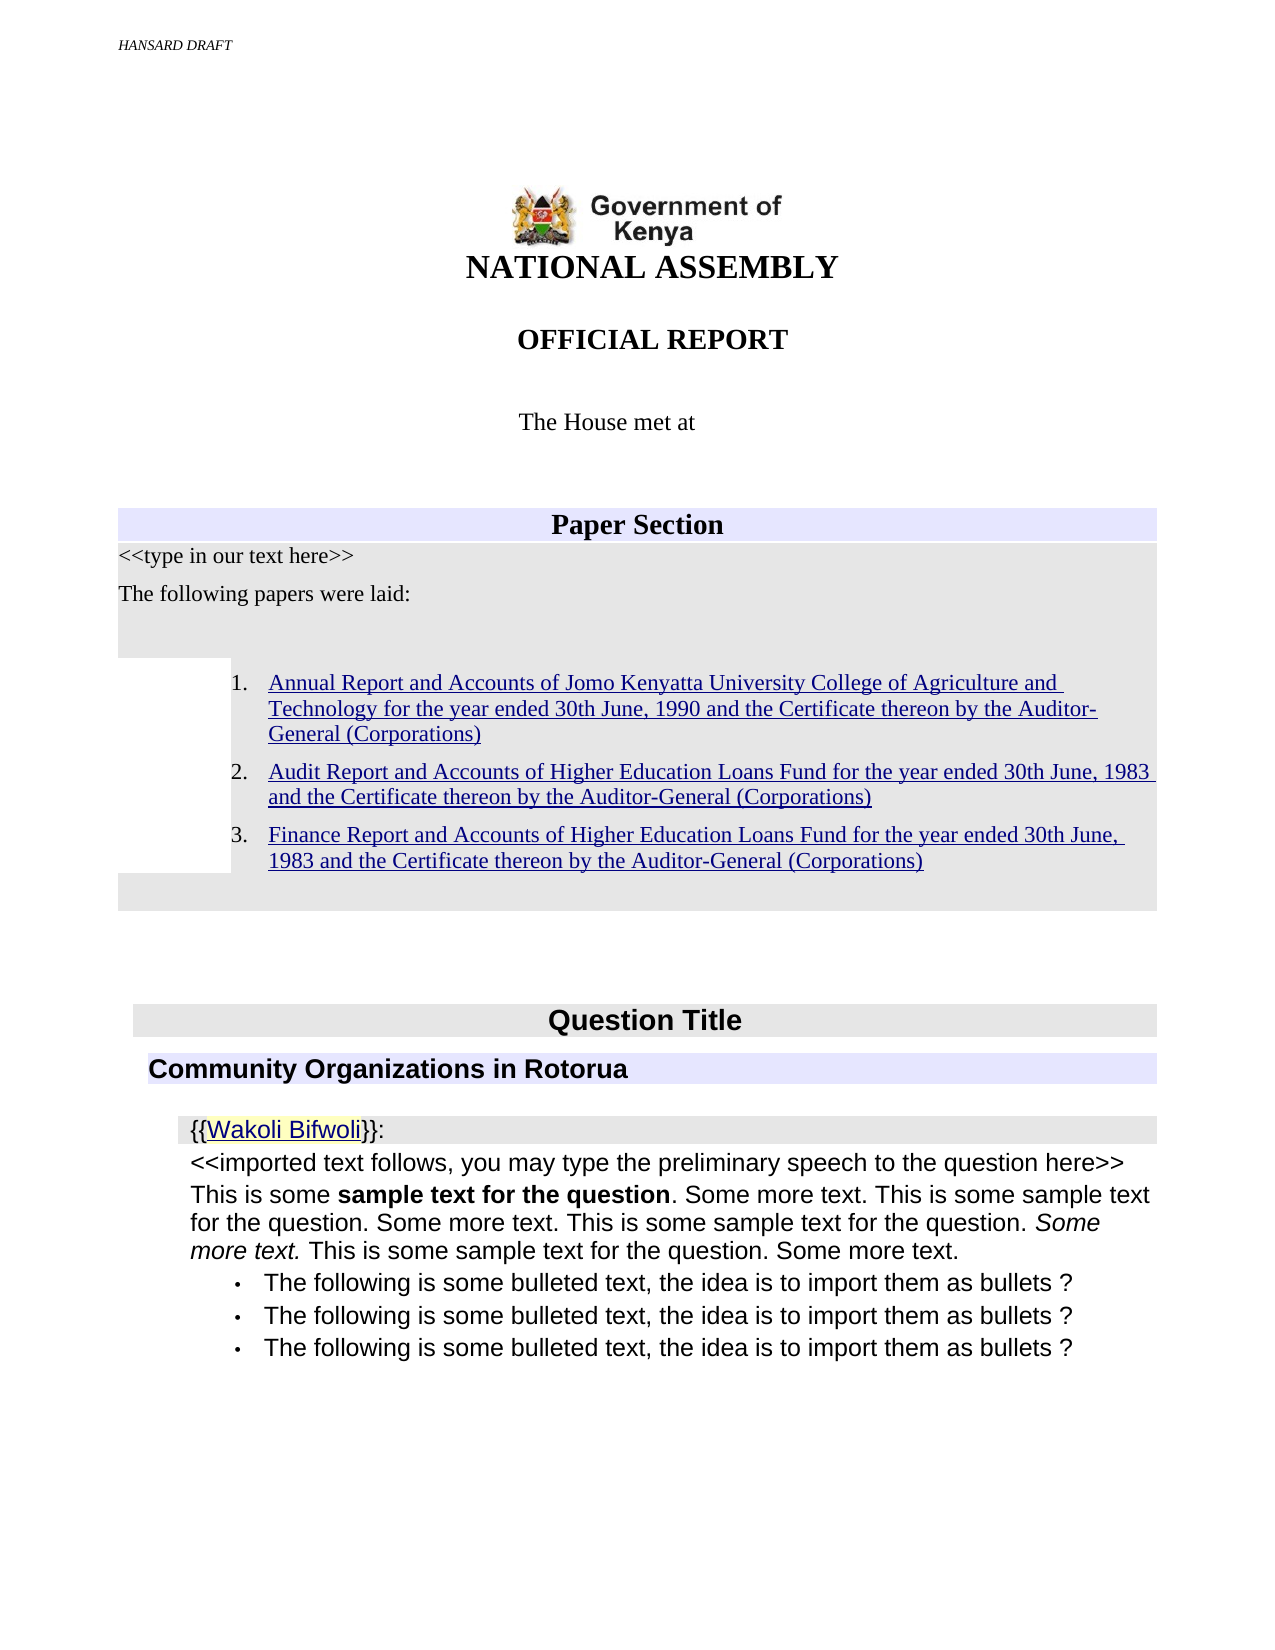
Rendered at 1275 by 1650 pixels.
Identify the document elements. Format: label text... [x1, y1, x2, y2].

text {{Wakoli Bifwoli}}: [190, 1116, 1157, 1144]
text The House met at <12:24> [148, 408, 1157, 436]
subtitle Paper Section [118, 508, 1157, 541]
subtitle Audit Report and Accounts of Higher Education Loans Fund for the year ended 30th June, 1983 and the Certificate thereon by the Auditor-General (Corporations) [231, 759, 1157, 810]
subtitle Annual Report and Accounts of Jomo Kenyatta University College of Agriculture and Technology for the year ended 30th June, 1990 and the Certificate thereon by the Auditor-General (Corporations) [231, 670, 1157, 746]
subtitle OFFICIAL REPORT [148, 323, 1157, 355]
text <October 05 2007> [148, 368, 1157, 396]
subtitle <<type in our text here>> [118, 543, 1157, 569]
title Community Organizations in Rotorua [148, 1053, 1157, 1084]
text <<imported text follows, you may type the preliminary speech to the question here>> [190, 1148, 1157, 1176]
list The following is some bulleted text, the idea is to import them as bullets ? [234, 1269, 1157, 1297]
text This is some sample text for the question. Some more text. This is some sample text for the question. Some more text. This is some sample text for the question. Some more text. This is some sample text for the question. Some more text. [190, 1181, 1157, 1264]
title Question Title [133, 1004, 1157, 1037]
list The following is some bulleted text, the idea is to import them as bullets ? [234, 1334, 1157, 1362]
list The following is some bulleted text, the idea is to import them as bullets ? [234, 1301, 1157, 1329]
subtitle Finance Report and Accounts of Higher Education Loans Fund for the year ended 30th June, 1983 and the Certificate thereon by the Auditor-General (Corporations) [231, 822, 1157, 873]
picture [497, 185, 808, 249]
subtitle NATIONAL ASSEMBLY [148, 186, 1157, 286]
subtitle The following papers were laid: [118, 581, 1157, 658]
